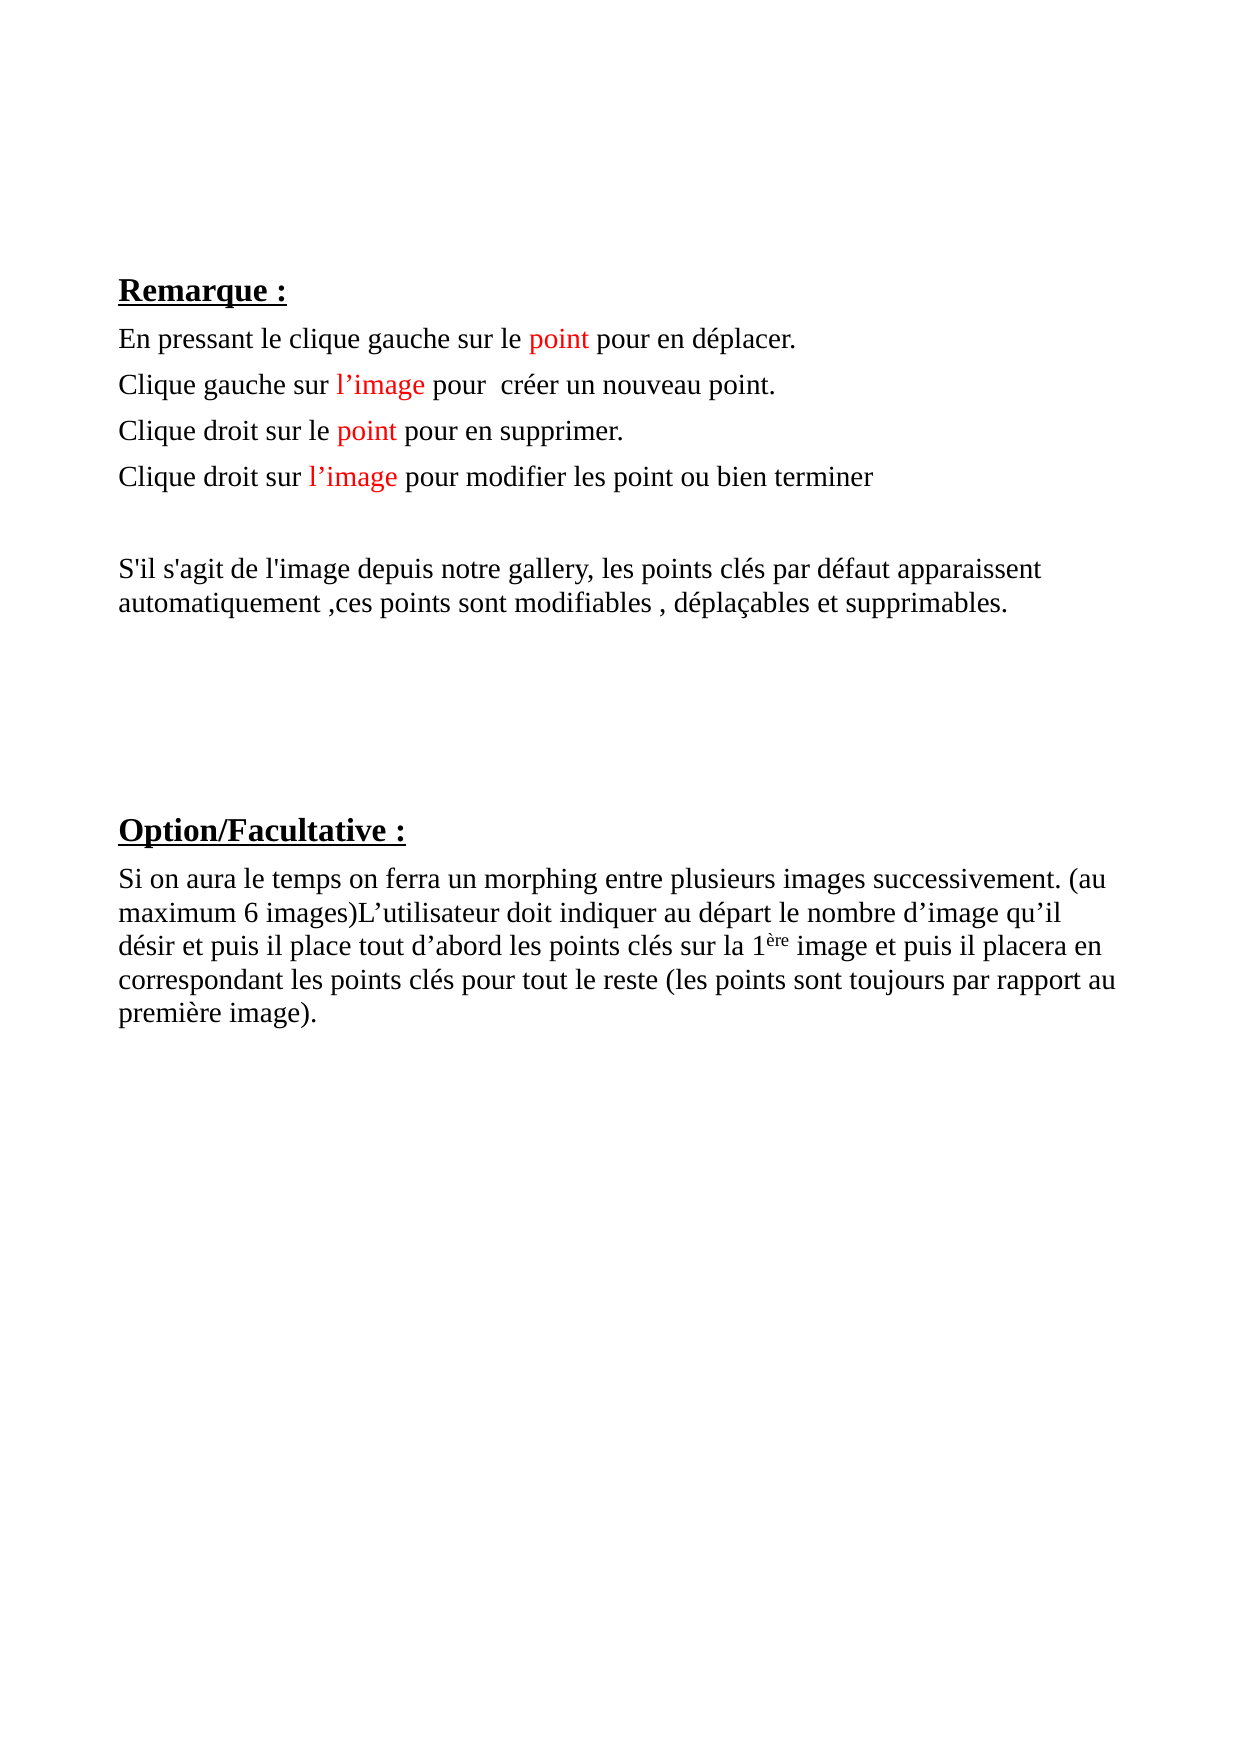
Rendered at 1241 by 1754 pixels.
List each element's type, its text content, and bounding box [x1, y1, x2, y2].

text Si on aura le temps on ferra un morphing entre plusieurs images successivement. (au maximum 6 images)L’utilisateur doit indiquer au départ le nombre d’image qu’il désir et puis il place tout d’abord les points clés sur la 1ère image et puis il placera en correspondant les points clés pour tout le reste (les points sont toujours par rapport au première image). [118, 861, 1122, 1029]
text En pressant le clique gauche sur le point pour en déplacer. [118, 321, 1122, 355]
text Remarque : [118, 271, 1122, 309]
text Option/Facultative : [118, 811, 1122, 849]
text Clique droit sur le point pour en supprimer. [118, 413, 1122, 447]
text Clique gauche sur l’image pour créer un nouveau point. [118, 367, 1122, 401]
text Clique droit sur l’image pour modifier les point ou bien terminer [118, 459, 1122, 493]
text S'il s'agit de l'image depuis notre gallery, les points clés par défaut apparaissent automatiquement ,ces points sont modifiables , déplaçables et supprimables. [118, 552, 1122, 619]
